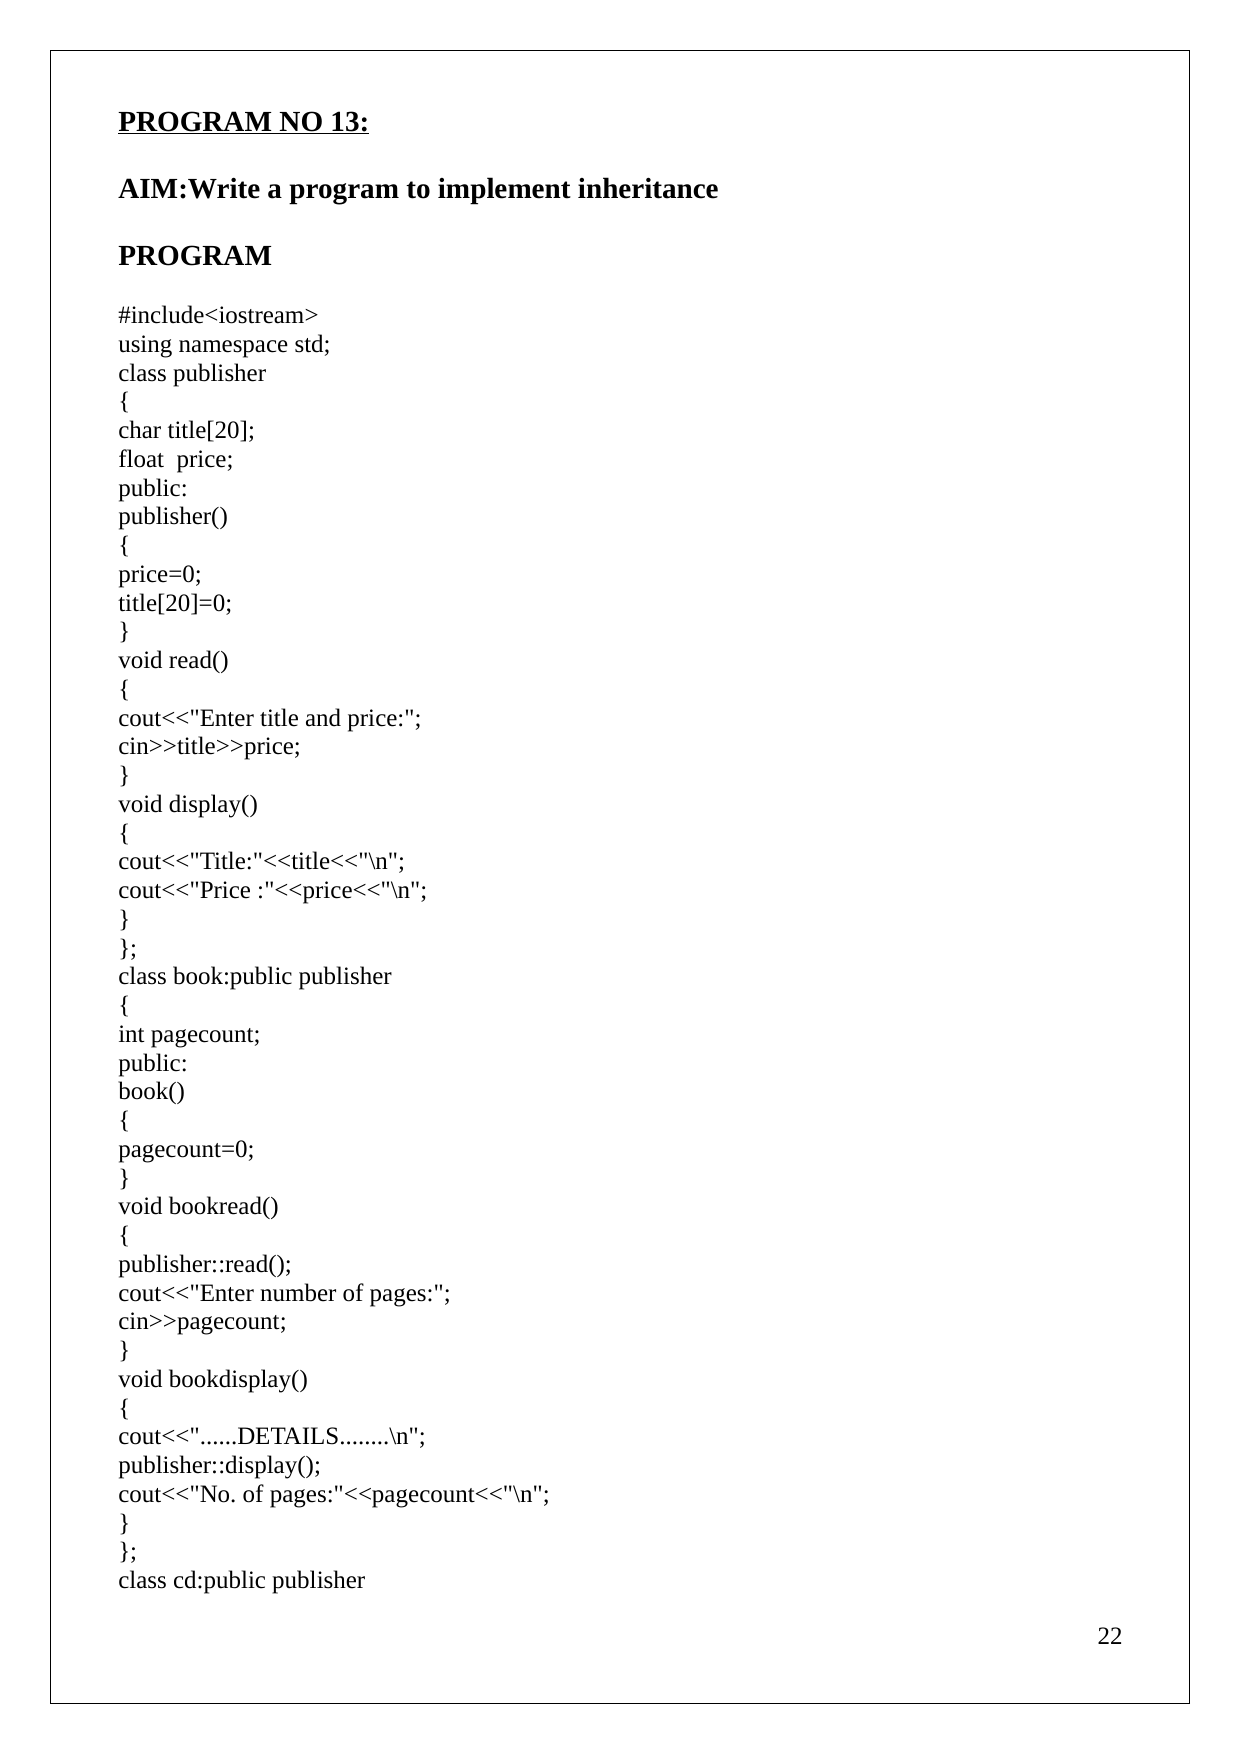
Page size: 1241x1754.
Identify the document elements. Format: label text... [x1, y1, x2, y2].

text publisher() [118, 501, 1122, 530]
text { [118, 818, 1122, 846]
text float price; [118, 444, 1122, 473]
text book() [118, 1076, 1122, 1105]
text using namespace std; [118, 329, 1122, 358]
text void bookread() [118, 1191, 1122, 1220]
text } [118, 1508, 1122, 1536]
text price=0; [118, 559, 1122, 588]
text class publisher [118, 358, 1122, 386]
text cin>>pagecount; [118, 1306, 1122, 1335]
text void display() [118, 789, 1122, 818]
text { [118, 530, 1122, 559]
text } [118, 1163, 1122, 1191]
text } [118, 1335, 1122, 1364]
text { [118, 1105, 1122, 1134]
text cout<<"Enter number of pages:"; [118, 1278, 1122, 1306]
text } [118, 616, 1122, 645]
text cout<<"No. of pages:"<<pagecount<<"\n"; [118, 1479, 1122, 1508]
text }; [118, 1536, 1122, 1565]
text PROGRAM NO 13: [118, 104, 1122, 137]
text cout<<"Enter title and price:"; [118, 703, 1122, 731]
text void bookdisplay() [118, 1364, 1122, 1393]
text { [118, 386, 1122, 415]
text int pagecount; [118, 1019, 1122, 1048]
text public: [118, 1048, 1122, 1076]
text PROGRAM [118, 238, 1122, 271]
text #include<iostream> [118, 300, 1122, 329]
text }; [118, 933, 1122, 961]
text void read() [118, 645, 1122, 674]
text char title[20]; [118, 415, 1122, 444]
text cout<<"Title:"<<title<<"\n"; [118, 846, 1122, 875]
text AIM:Write a program to implement inheritance [118, 171, 1122, 204]
text } [118, 904, 1122, 933]
text cout<<"Price :"<<price<<"\n"; [118, 875, 1122, 904]
text class cd:public publisher [118, 1565, 1122, 1594]
text } [118, 760, 1122, 789]
text publisher::display(); [118, 1450, 1122, 1479]
text public: [118, 473, 1122, 501]
text { [118, 1220, 1122, 1249]
text cin>>title>>price; [118, 731, 1122, 760]
text { [118, 674, 1122, 703]
text cout<<"......DETAILS........\n"; [118, 1421, 1122, 1450]
text title[20]=0; [118, 588, 1122, 616]
text { [118, 1393, 1122, 1421]
text { [118, 990, 1122, 1019]
text class book:public publisher [118, 961, 1122, 990]
text publisher::read(); [118, 1249, 1122, 1278]
text pagecount=0; [118, 1134, 1122, 1163]
